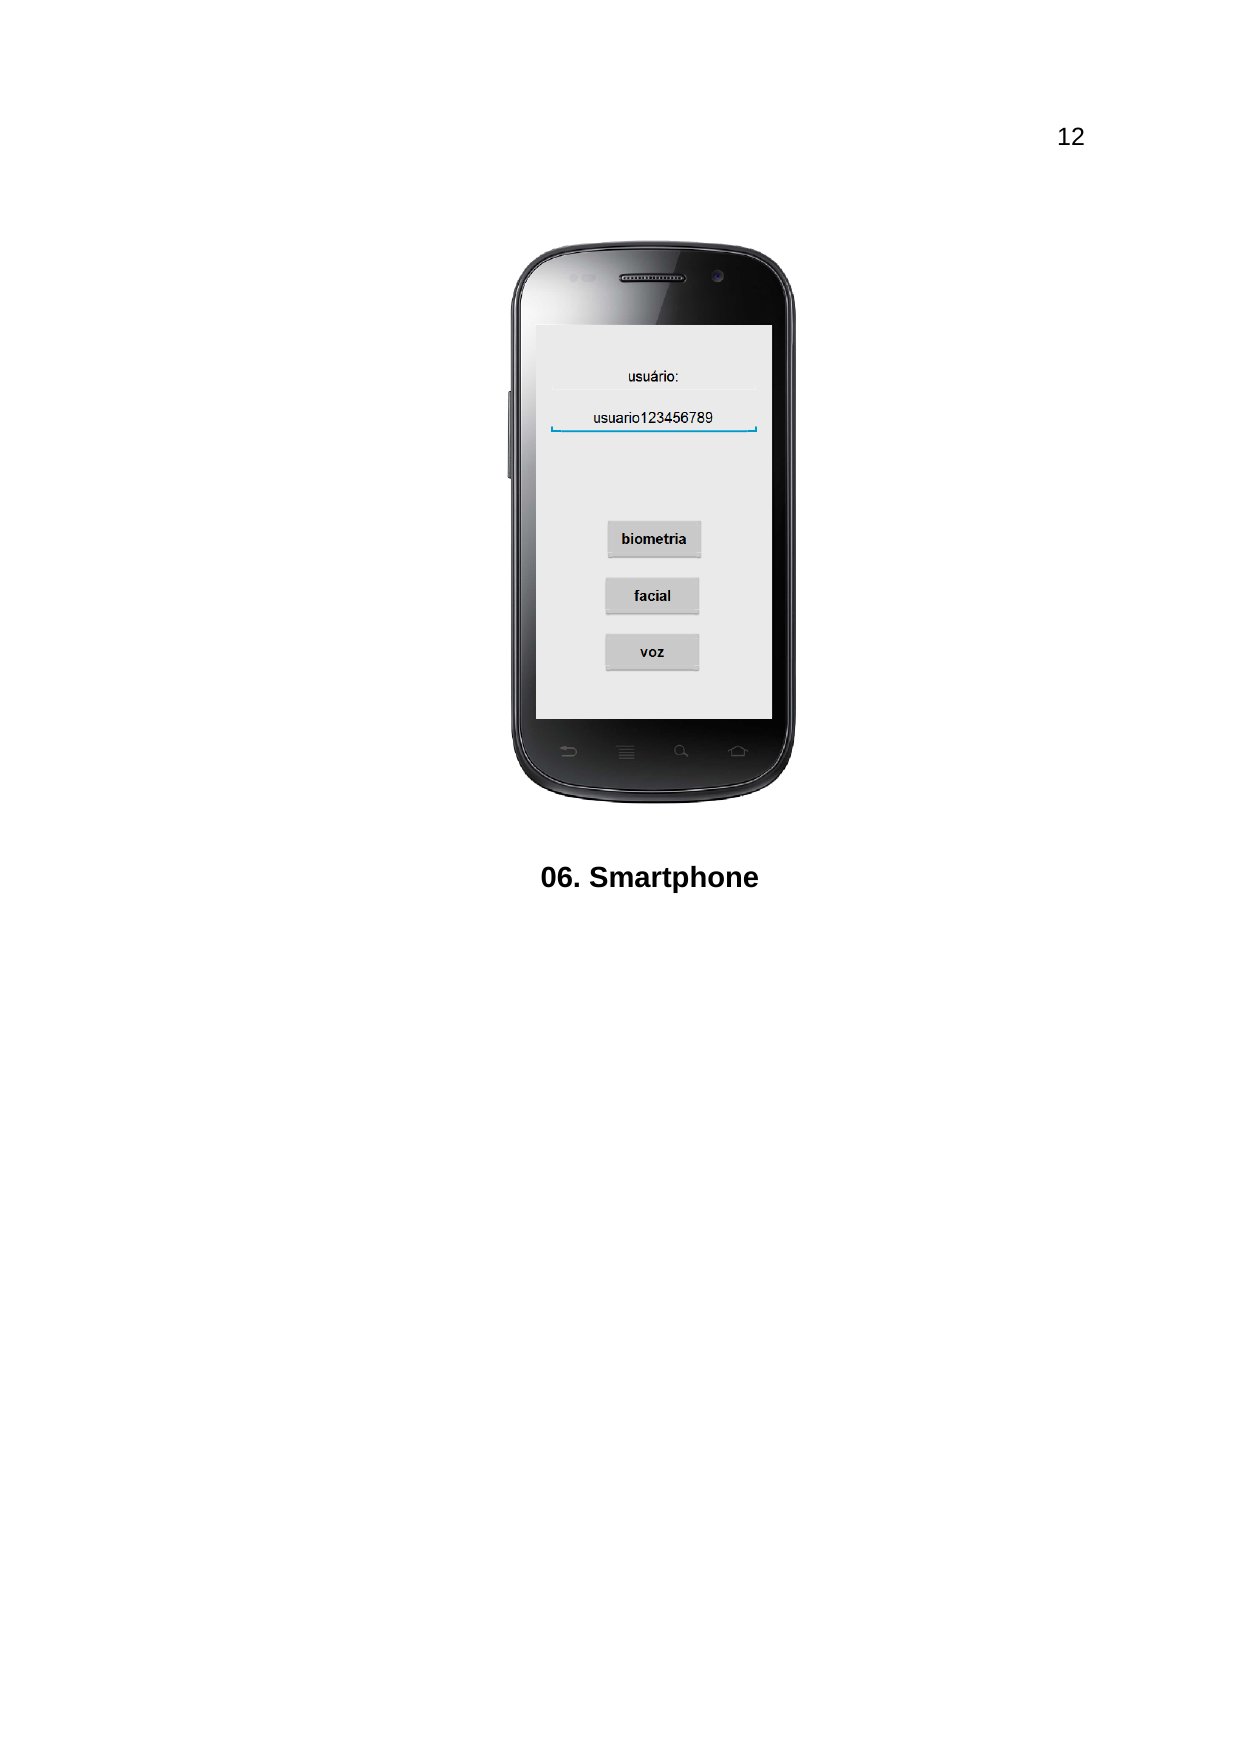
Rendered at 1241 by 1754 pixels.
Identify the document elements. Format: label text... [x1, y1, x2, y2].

text 06. Smartphone [177, 860, 1122, 893]
